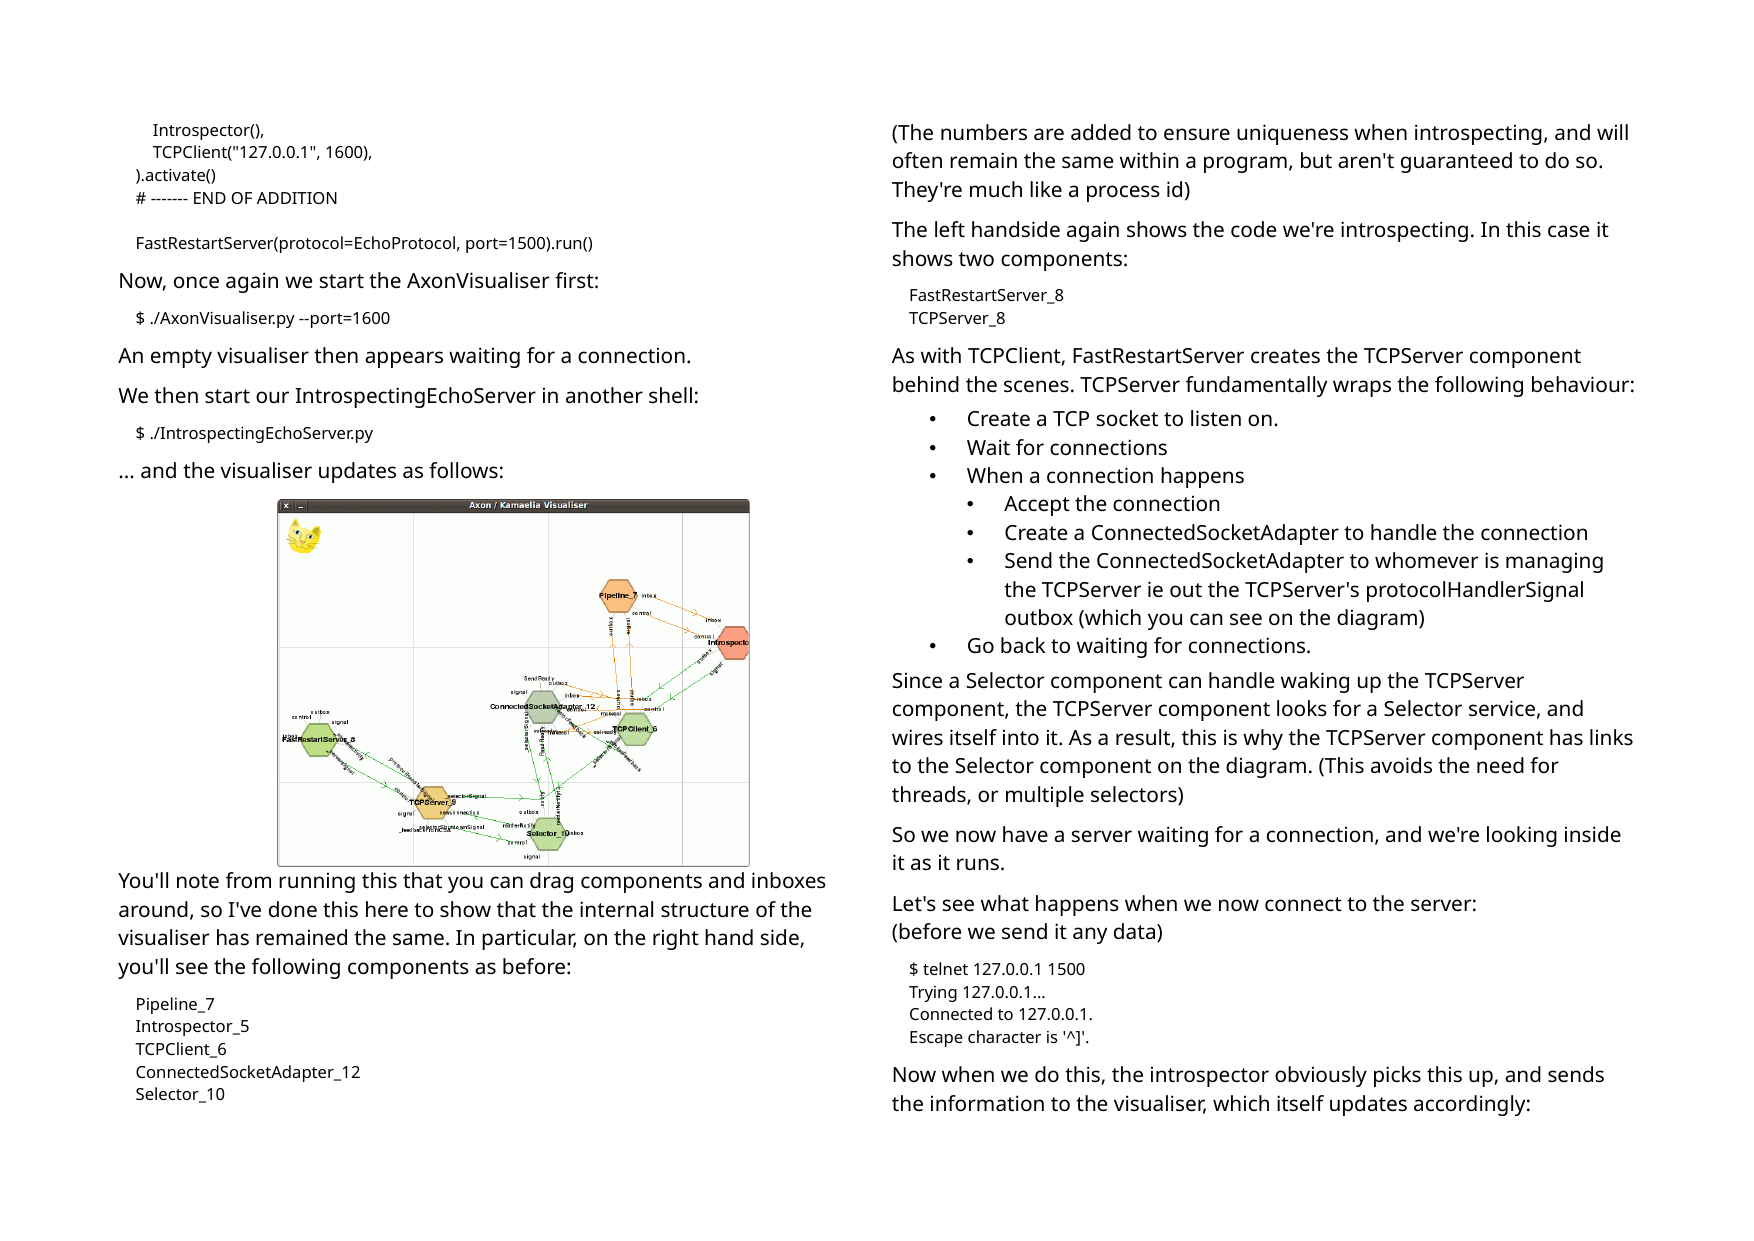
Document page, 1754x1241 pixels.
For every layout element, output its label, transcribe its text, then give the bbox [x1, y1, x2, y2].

text Introspector(), TCPClient("127.0.0.1", 1600), ).activate() # ------- END OF ADDITION FastRestartServer(protocol=EchoProtocol, port=1500).run() [118, 118, 862, 254]
list Send the ConnectedSocketAdapter to whomever is managing the TCPServer ie out the TCPServer's protocolHandlerSignal outbox (which you can see on the diagram) [967, 546, 1636, 632]
text You'll note from running this that you can drag components and inboxes around, so I've done this here to show that the internal structure of the visualiser has remained the same. In particular, on the right hand side, you'll see the following components as before: [118, 497, 862, 980]
list Go back to waiting for connections. [929, 632, 1636, 660]
text Pipeline_7 Introspector_5 TCPClient_6 ConnectedSocketAdapter_12 Selector_10 [118, 992, 862, 1106]
text (The numbers are added to ensure uniqueness when introspecting, and will often remain the same within a program, but aren't guaranteed to do so. They're much like a process id) [892, 118, 1636, 203]
text The left handside again shows the code we're introspecting. In this case it shows two components: [892, 215, 1636, 272]
text $ telnet 127.0.0.1 1500 Trying 127.0.0.1... Connected to 127.0.0.1. Escape character is '^]'. [892, 958, 1636, 1048]
list Wait for connections [929, 433, 1636, 461]
text We then start our IntrospectingEchoServer in another shell: [118, 381, 862, 410]
text Now, once again we start the AxonVisualiser first: [118, 266, 862, 295]
text Since a Selector component can handle waking up the TCPServer component, the TCPServer component looks for a Selector service, and wires itself into it. As a result, this is why the TCPServer component has links to the Selector component on the diagram. (This avoids the need for threads, or multiple selectors) [892, 666, 1636, 808]
text Let's see what happens when we now connect to the server: (before we send it any data) [892, 889, 1636, 946]
text $ ./AxonVisualiser.py --port=1600 [118, 307, 862, 329]
picture [277, 499, 750, 867]
text ... and the visualiser updates as follows: [118, 456, 862, 485]
list Create a ConnectedSocketAdapter to handle the connection [967, 518, 1636, 546]
list When a connection happens [929, 461, 1636, 489]
text Now when we do this, the introspector obviously picks this up, and sends the information to the visualiser, which itself updates accordingly: [892, 1060, 1636, 1117]
text FastRestartServer_8 TCPServer_8 [892, 284, 1636, 329]
list Accept the connection [967, 489, 1636, 518]
text $ ./IntrospectingEchoServer.py [118, 422, 862, 444]
text So we now have a server waiting for a connection, and we're looking inside it as it runs. [892, 820, 1636, 877]
text As with TCPClient, FastRestartServer creates the TCPServer component behind the scenes. TCPServer fundamentally wraps the following behaviour: [892, 341, 1636, 398]
text An empty visualiser then appears waiting for a connection. [118, 341, 862, 369]
list Create a TCP socket to listen on. [929, 404, 1636, 433]
